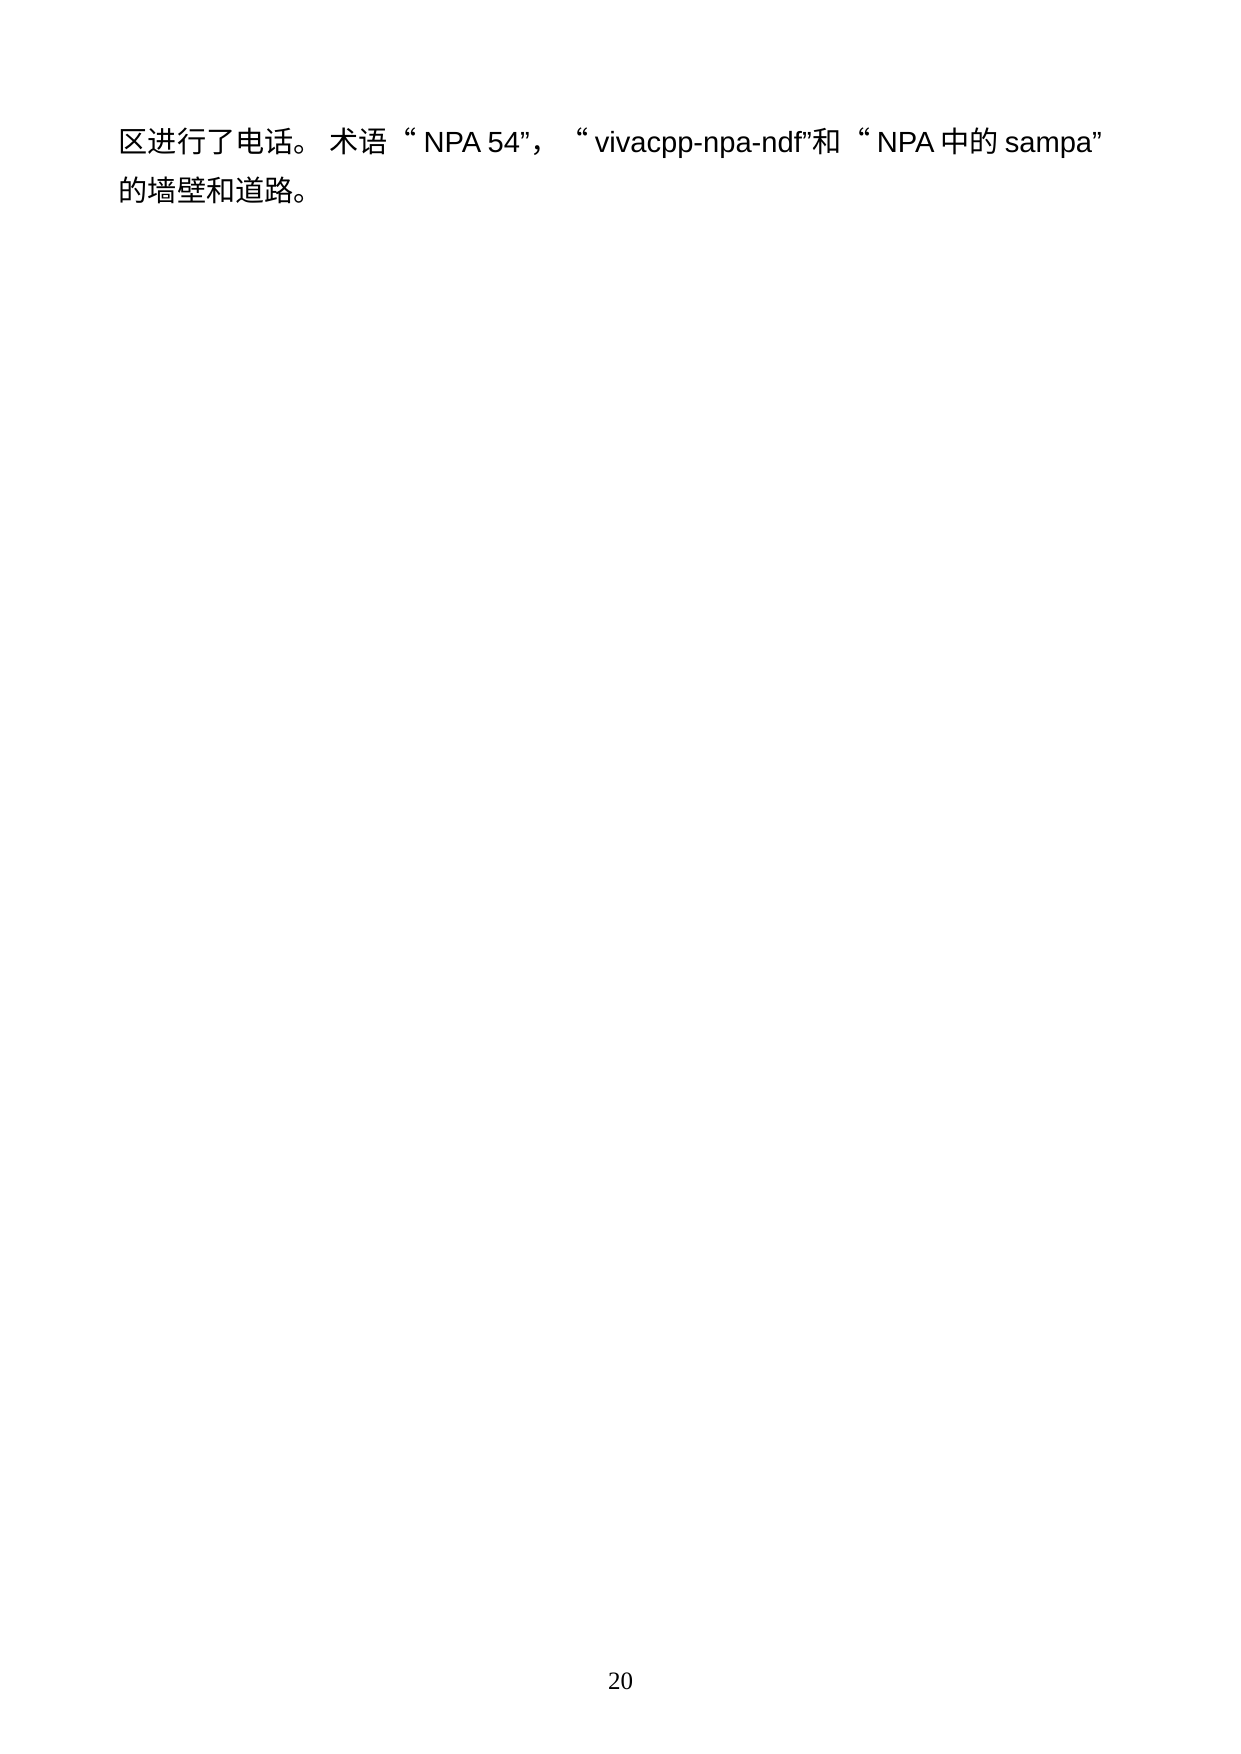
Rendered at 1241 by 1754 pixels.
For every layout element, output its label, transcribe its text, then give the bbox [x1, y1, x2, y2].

text 区进行了电话。 术语“ NPA 54”，“ vivacpp-npa-ndf”和“ NPA中的sampa”的墙壁和道路。 [118, 118, 1122, 209]
